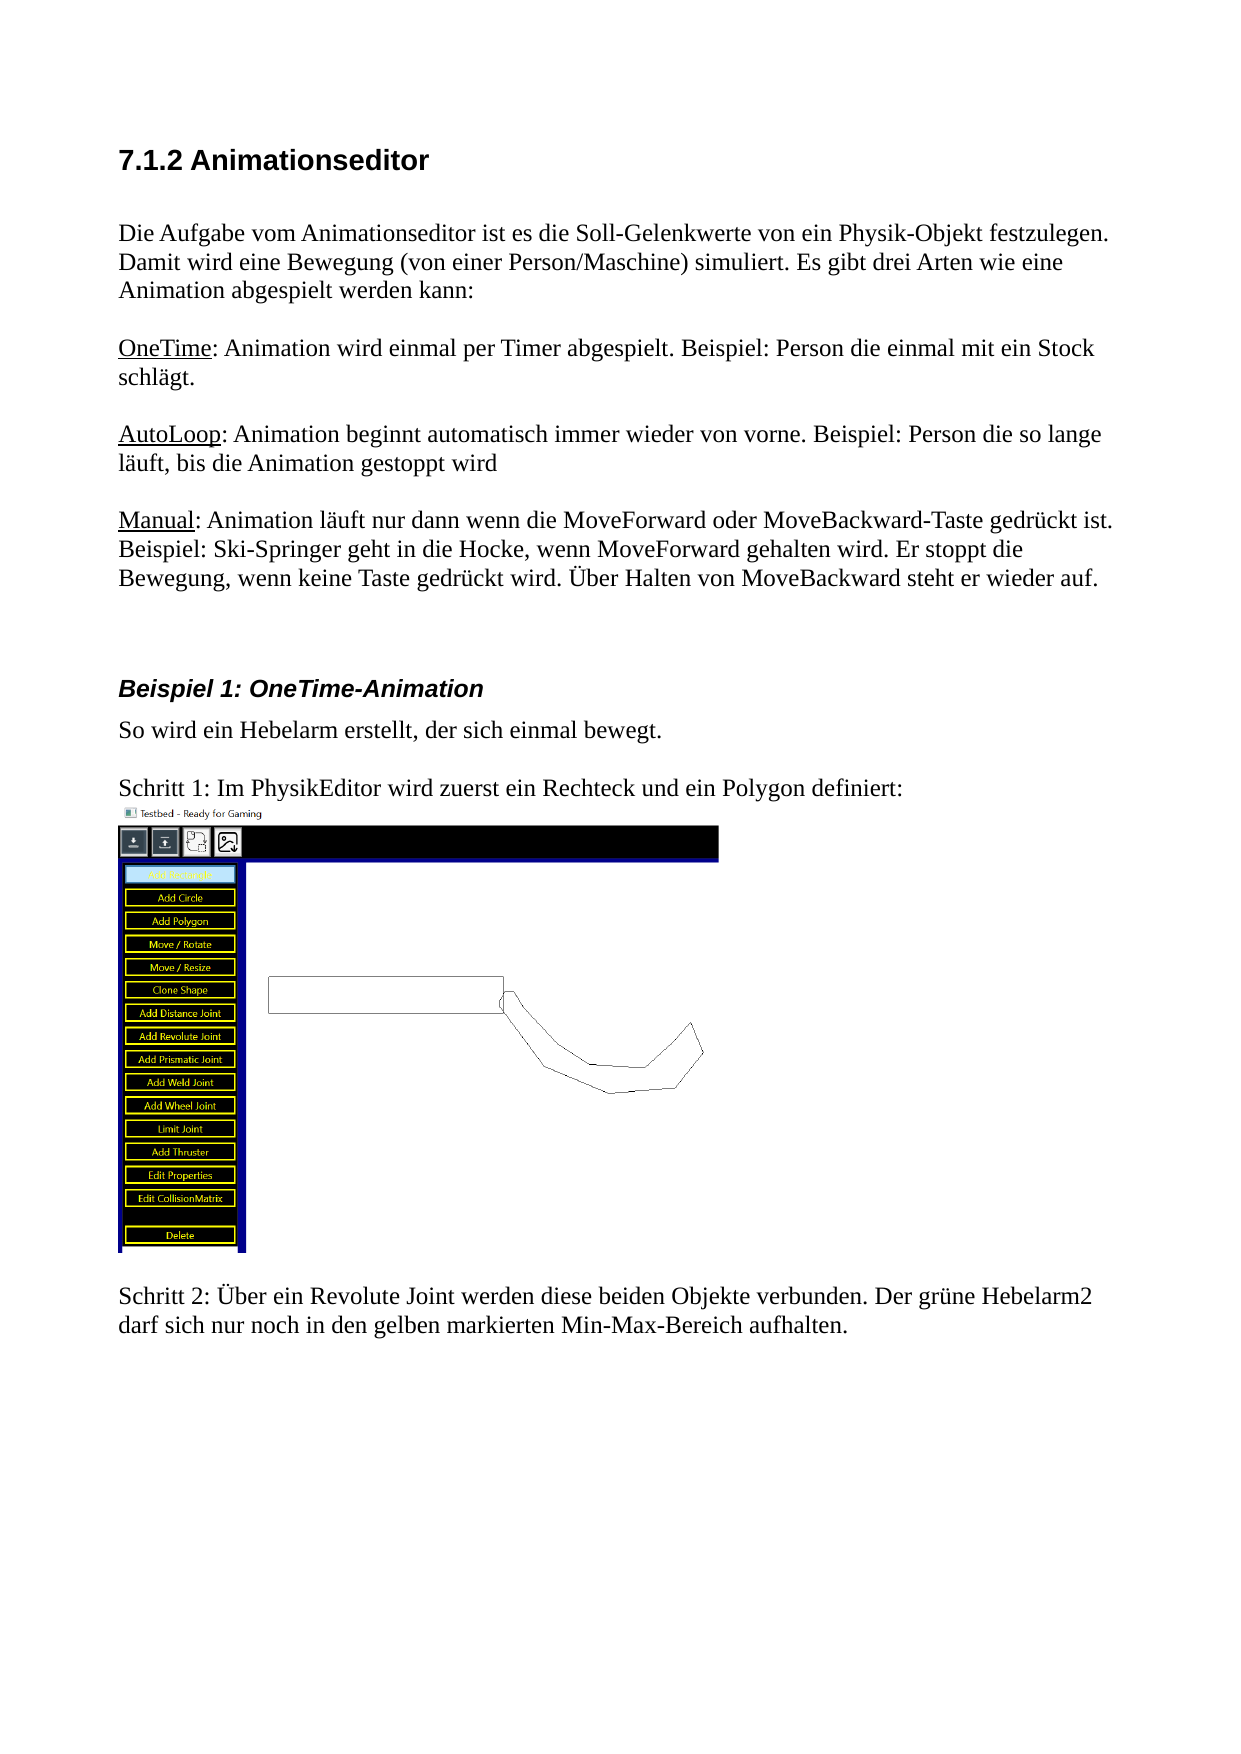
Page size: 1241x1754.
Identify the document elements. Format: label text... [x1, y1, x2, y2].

text OneTime: Animation wird einmal per Timer abgespielt. Beispiel: Person die einmal mit ein Stock schlägt. [118, 333, 1122, 390]
text AutoLoop: Animation beginnt automatisch immer wieder von vorne. Beispiel: Person die so lange läuft, bis die Animation gestoppt wird [118, 419, 1122, 477]
text Schritt 1: Im PhysikEditor wird zuerst ein Rechteck und ein Polygon definiert: [118, 773, 1122, 801]
subtitle 7.1.2 Animationseditor [118, 143, 1122, 177]
text Schritt 2: Über ein Revolute Joint werden diese beiden Objekte verbunden. Der grüne Hebelarm2 darf sich nur noch in den gelben markierten Min-Max-Bereich aufhalten. [118, 1281, 1122, 1338]
text Manual: Animation läuft nur dann wenn die MoveForward oder MoveBackward-Taste gedrückt ist. Beispiel: Ski-Springer geht in die Hocke, wenn MoveForward gehalten wird. Er stoppt die Bewegung, wenn keine Taste gedrückt wird. Über Halten von MoveBackward steht er wieder auf. [118, 505, 1122, 592]
text So wird ein Hebelarm erstellt, der sich einmal bewegt. [118, 715, 1122, 744]
picture [118, 801, 719, 1253]
text Die Aufgabe vom Animationseditor ist es die Soll-Gelenkwerte von ein Physik-Objekt festzulegen. Damit wird eine Bewegung (von einer Person/Maschine) simuliert. Es gibt drei Arten wie eine Animation abgespielt werden kann: [118, 218, 1122, 304]
subtitle Beispiel 1: OneTime-Animation [118, 674, 1122, 703]
